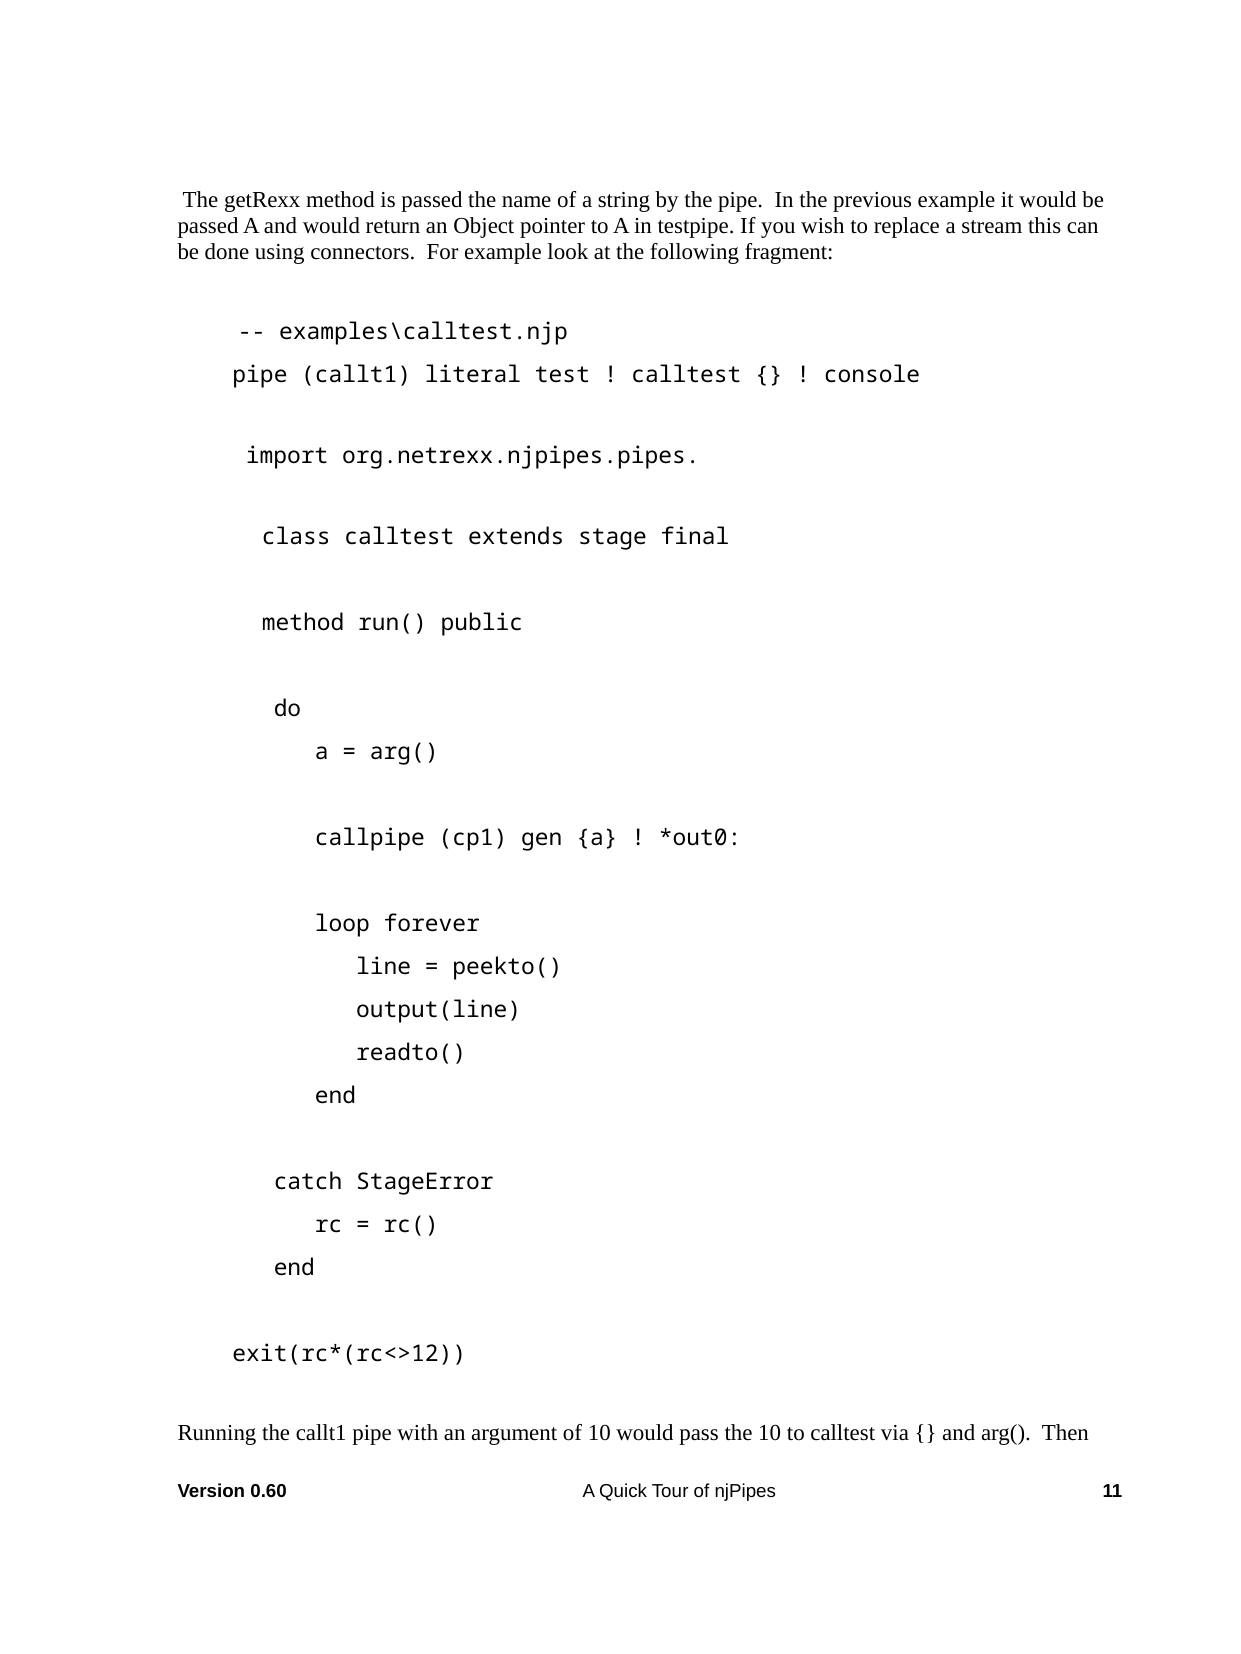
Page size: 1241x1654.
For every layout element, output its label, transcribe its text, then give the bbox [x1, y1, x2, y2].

text callpipe (cp1) gen {a} ! *out0: [177, 821, 1122, 852]
text import org.netrexx.njpipes.pipes. [207, 439, 1122, 470]
text line = peekto() [177, 950, 1122, 981]
text a = arg() [177, 735, 1122, 766]
text output(line) [177, 993, 1122, 1024]
text exit(rc*(rc<>12)) [177, 1337, 1122, 1369]
text catch StageError [177, 1165, 1122, 1197]
text pipe (callt1) literal test ! calltest {} ! console [177, 358, 1122, 389]
text Running the callt1 pipe with an argument of 10 would pass the 10 to calltest via {} and arg(). Then [177, 1418, 1122, 1445]
text rc = rc() [177, 1208, 1122, 1239]
text end [177, 1251, 1122, 1283]
text do [177, 692, 1122, 723]
text The getRexx method is passed the name of a string by the pipe. In the previous example it would be passed A and would return an Object pointer to A in testpipe. If you wish to replace a stream this can be done using connectors. For example look at the following fragment: [177, 186, 1122, 265]
text method run() public [207, 606, 1122, 637]
text end [177, 1079, 1122, 1111]
text loop forever [177, 907, 1122, 938]
text -- examples\calltest.njp [207, 315, 1122, 346]
text readto() [177, 1036, 1122, 1067]
text class calltest extends stage final [207, 520, 1122, 551]
